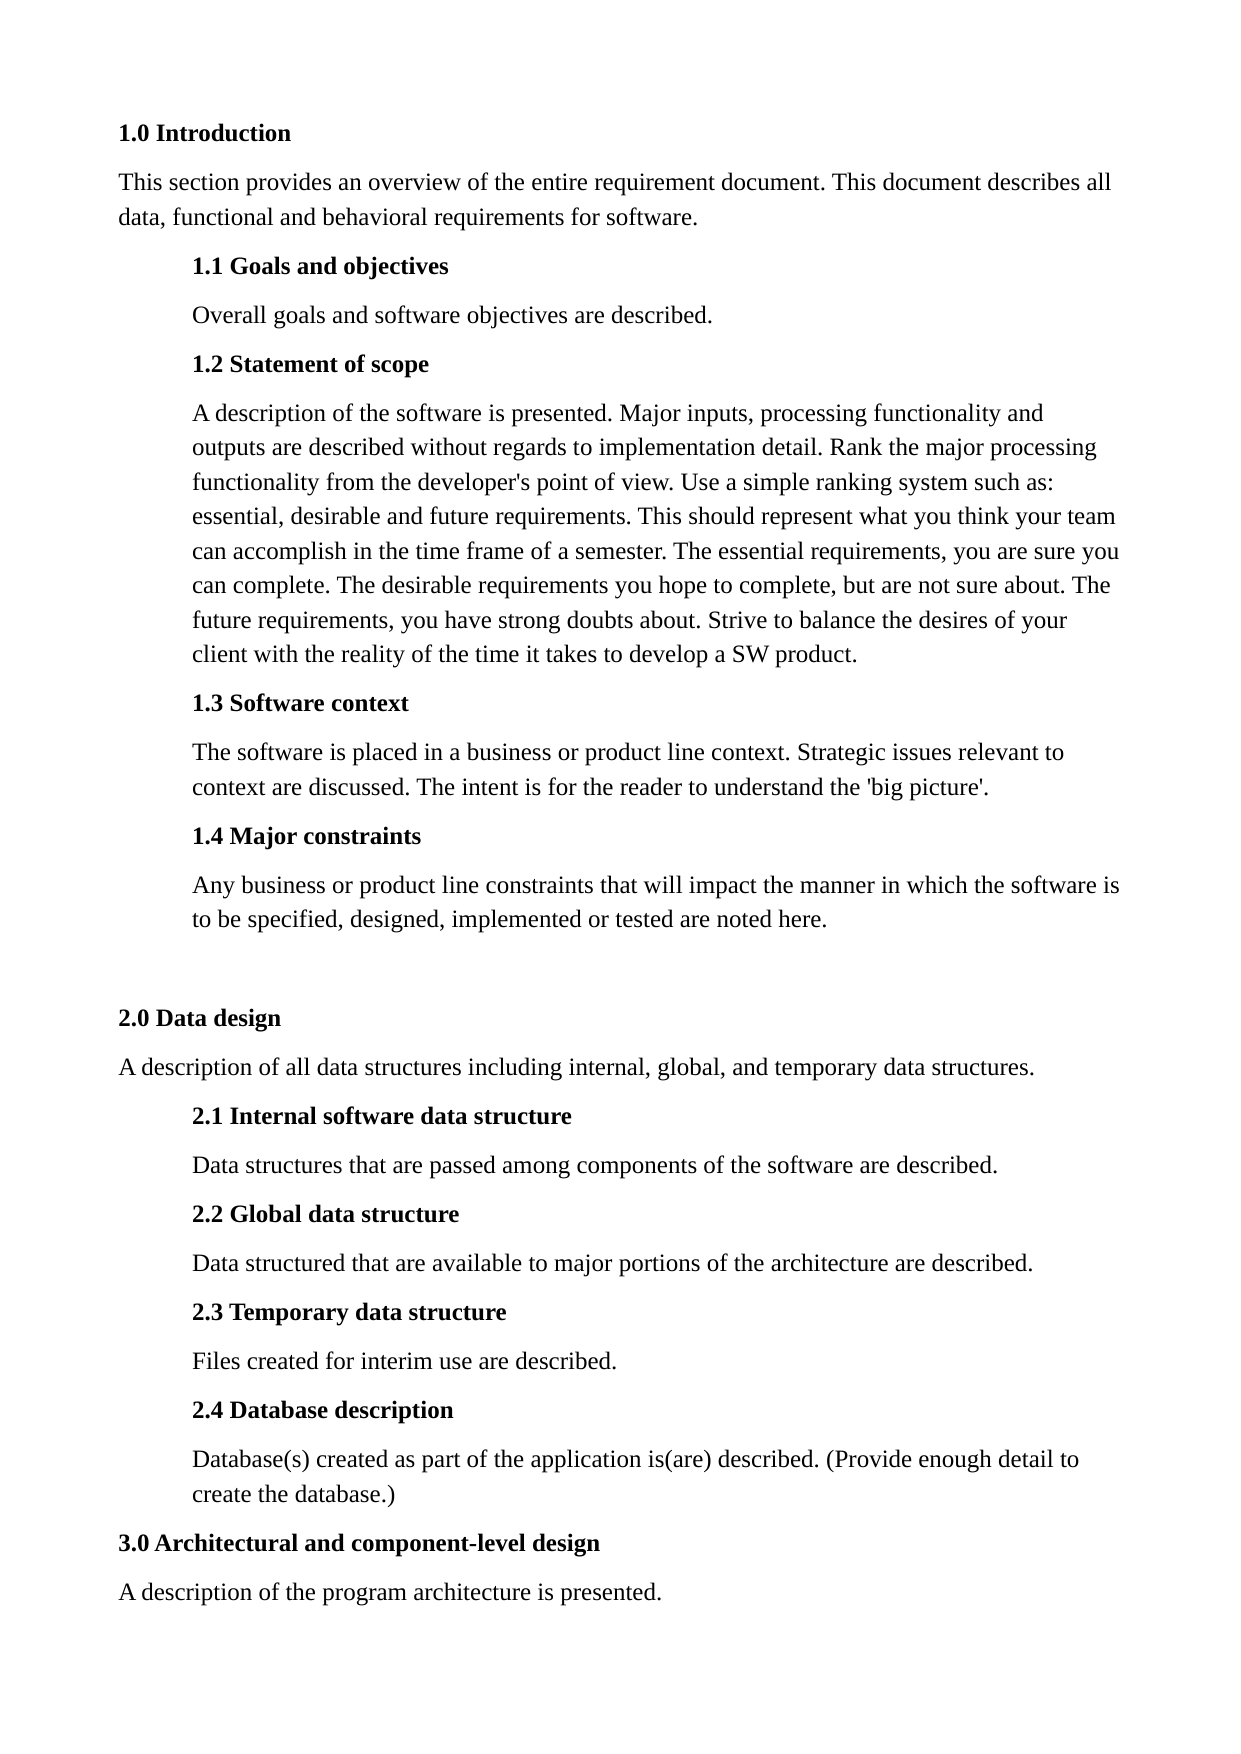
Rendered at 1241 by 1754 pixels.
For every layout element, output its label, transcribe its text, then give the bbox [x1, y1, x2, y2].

text 3.0 Architectural and component-level design [118, 1528, 1122, 1556]
text This section provides an overview of the entire requirement document. This document describes all data, functional and behavioral requirements for software. [118, 167, 1122, 230]
list 1.1 Goals and objectives [162, 251, 1122, 279]
list Overall goals and software objectives are described. [162, 300, 1122, 328]
text A description of the program architecture is presented. [118, 1577, 1122, 1606]
list Data structures that are passed among components of the software are described. [162, 1150, 1122, 1178]
list 2.3 Temporary data structure [162, 1297, 1122, 1326]
list Database(s) created as part of the application is(are) described. (Provide enough detail to create the database.) [162, 1444, 1122, 1507]
list A description of the software is presented. Major inputs, processing functionality and outputs are described without regards to implementation detail. Rank the major processing functionality from the developer's point of view. Use a simple ranking system such as: essential, desirable and future requirements. This should represent what you think your team can accomplish in the time frame of a semester. The essential requirements, you are sure you can complete. The desirable requirements you hope to complete, but are not sure about. The future requirements, you have strong doubts about. Strive to balance the desires of your client with the reality of the time it takes to develop a SW product. [162, 398, 1122, 668]
text A description of all data structures including internal, global, and temporary data structures. [118, 1052, 1122, 1080]
list Files created for interim use are described. [162, 1346, 1122, 1375]
list Any business or product line constraints that will impact the manner in which the software is to be specified, designed, implemented or tested are noted here. [162, 870, 1122, 933]
list 1.4 Major constraints [162, 821, 1122, 850]
list 2.1 Internal software data structure [162, 1101, 1122, 1129]
list 1.2 Statement of scope [162, 349, 1122, 378]
text 2.0 Data design [118, 1003, 1122, 1031]
list The software is placed in a business or product line context. Strategic issues relevant to context are discussed. The intent is for the reader to understand the 'big picture'. [162, 737, 1122, 801]
list Data structured that are available to major portions of the architecture are described. [162, 1248, 1122, 1277]
list 2.4 Database description [162, 1395, 1122, 1424]
list 2.2 Global data structure [162, 1199, 1122, 1228]
text 1.0 Introduction [118, 118, 1122, 147]
list 1.3 Software context [162, 688, 1122, 717]
